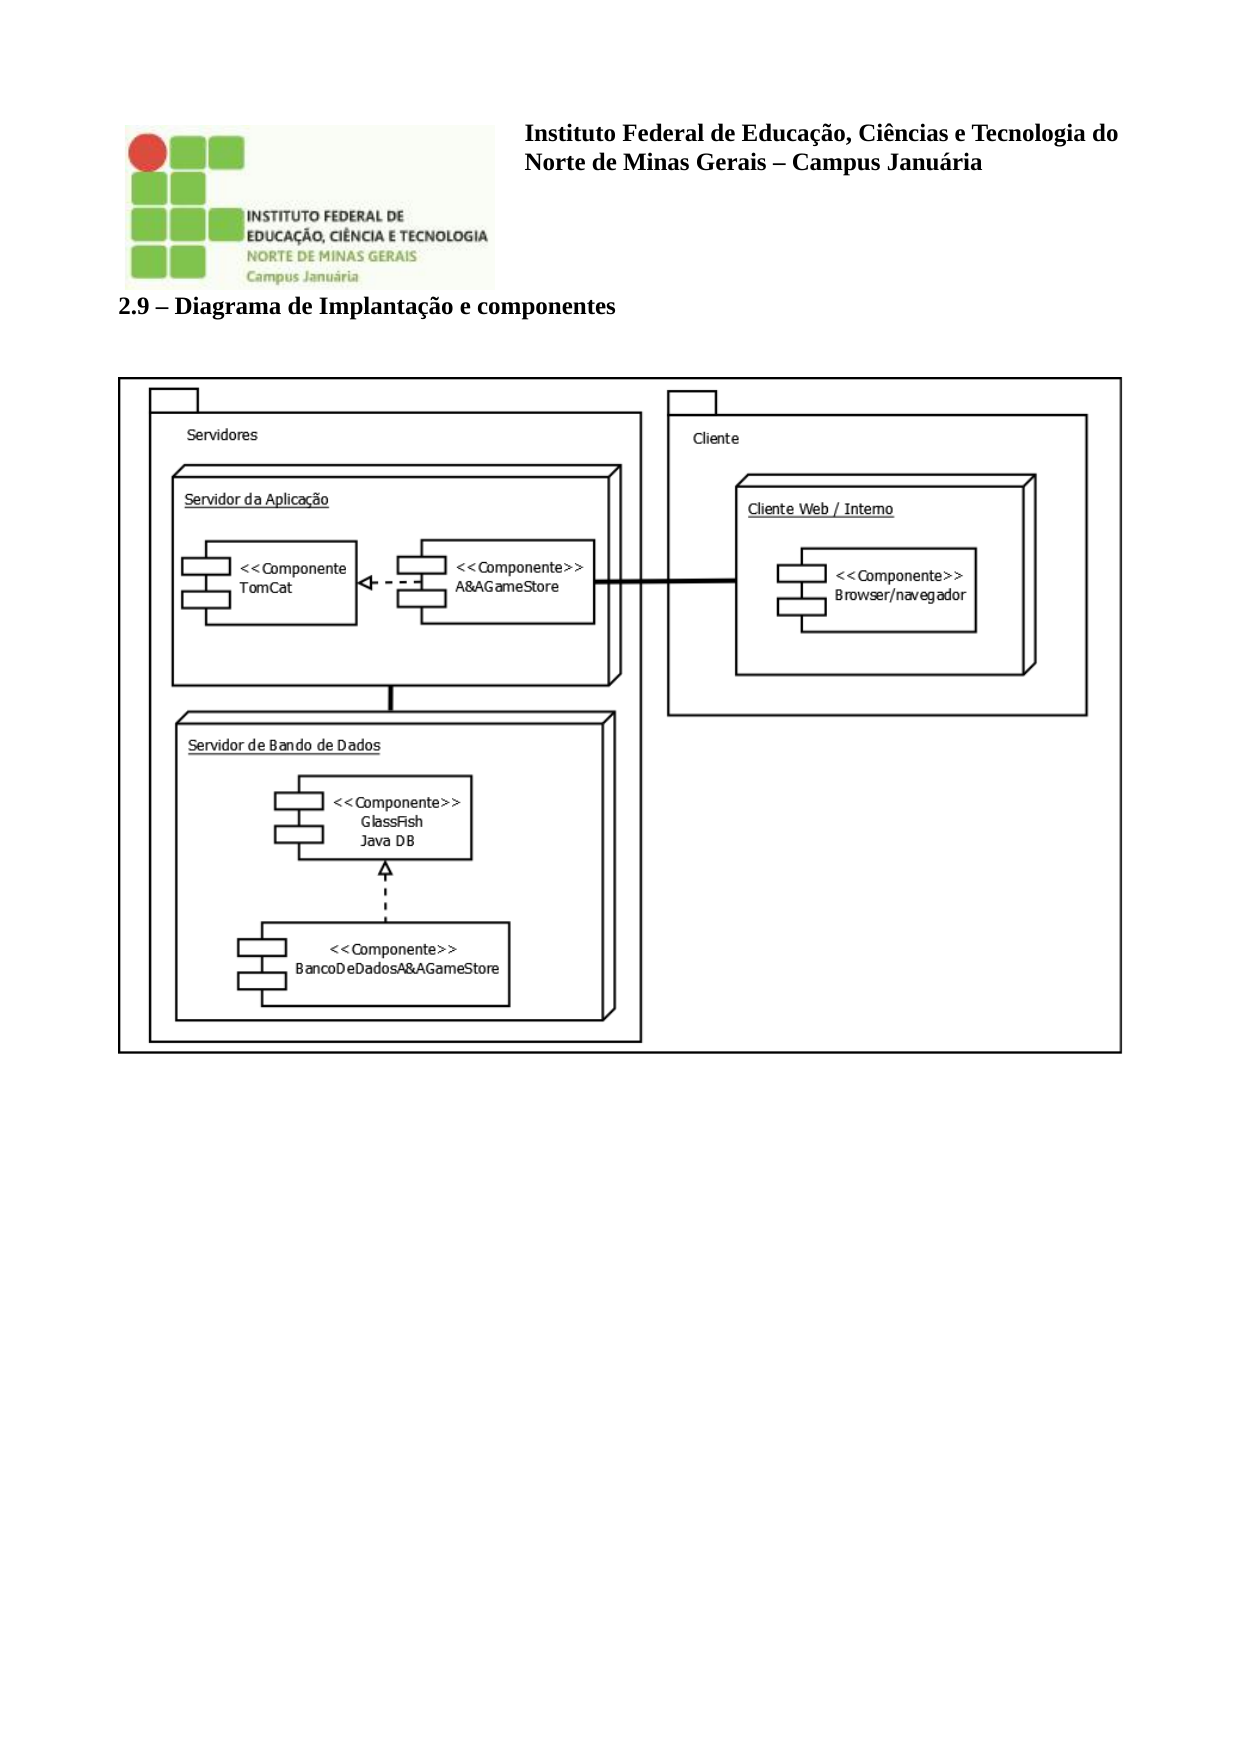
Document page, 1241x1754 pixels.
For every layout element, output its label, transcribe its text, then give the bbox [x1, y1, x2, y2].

picture [124, 125, 495, 290]
text 2.9 – Diagrama de Implantação e componentes [118, 291, 1122, 320]
picture [118, 377, 1123, 1055]
